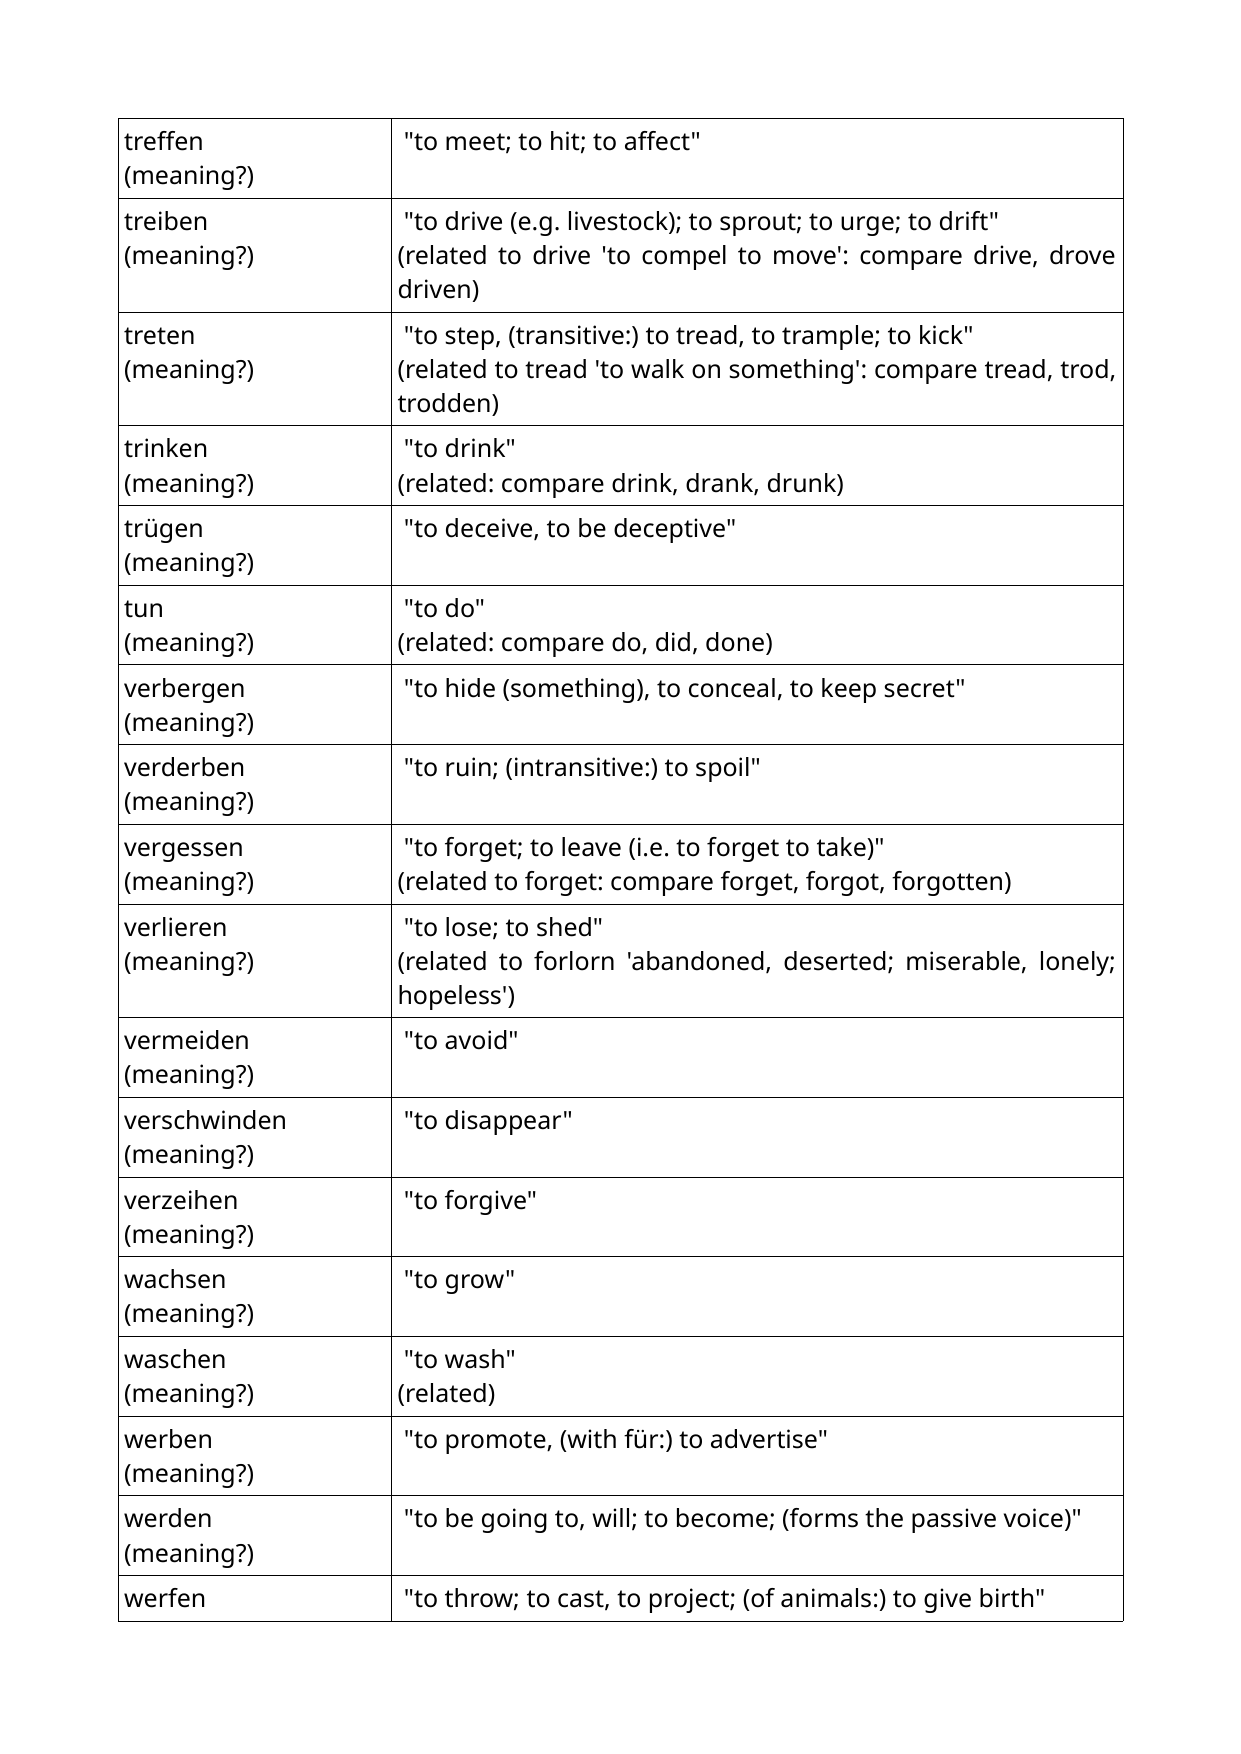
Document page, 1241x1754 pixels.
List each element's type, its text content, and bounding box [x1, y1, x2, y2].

table_cell "to deceive, to be deceptive" [392, 506, 1123, 585]
table_cell "to drive (e.g. livestock); to sprout; to urge; to drift" (related to drive 'to compel to move': compare drive, drove driven) [392, 199, 1123, 312]
table_cell treffen (meaning?) [119, 119, 391, 198]
table_cell trügen (meaning?) [119, 506, 391, 585]
table_cell verzeihen (meaning?) [119, 1178, 391, 1256]
table_cell "to hide (something), to conceal, to keep secret" [392, 665, 1123, 744]
table_cell "to forgive" [392, 1178, 1123, 1256]
table_cell "to forget; to leave (i.e. to forget to take)" (related to forget: compare forget, forgot, forgotten) [392, 825, 1123, 903]
table_cell treten (meaning?) [119, 313, 391, 425]
table_cell "to be going to, will; to become; (forms the passive voice)" [392, 1496, 1123, 1575]
table_cell "to lose; to shed" (related to forlorn 'abandoned, deserted; miserable, lonely; hopeless') [392, 905, 1123, 1017]
table_cell trinken (meaning?) [119, 426, 391, 505]
table_cell verbergen (meaning?) [119, 665, 391, 744]
table_cell "to promote, (with für:) to advertise" [392, 1417, 1123, 1495]
table_cell verderben (meaning?) [119, 745, 391, 824]
table_cell "to ruin; (intransitive:) to spoil" [392, 745, 1123, 824]
table_cell werfen [119, 1576, 391, 1621]
table_cell "to drink" (related: compare drink, drank, drunk) [392, 426, 1123, 505]
table_cell "to grow" [392, 1257, 1123, 1336]
table_cell tun (meaning?) [119, 586, 391, 664]
table_cell "to wash" (related) [392, 1337, 1123, 1416]
table_cell waschen (meaning?) [119, 1337, 391, 1416]
table_cell wachsen (meaning?) [119, 1257, 391, 1336]
table_cell "to step, (transitive:) to tread, to trample; to kick" (related to tread 'to walk on something': compare tread, trod, trodden) [392, 313, 1123, 425]
table_cell "to do" (related: compare do, did, done) [392, 586, 1123, 664]
table_cell "to disappear" [392, 1098, 1123, 1177]
table_cell "to meet; to hit; to affect" [392, 119, 1123, 198]
table_cell werben (meaning?) [119, 1417, 391, 1495]
table_cell "to avoid" [392, 1018, 1123, 1097]
table_cell "to throw; to cast, to project; (of animals:) to give birth" [392, 1576, 1123, 1621]
table_cell werden (meaning?) [119, 1496, 391, 1575]
table_cell vergessen (meaning?) [119, 825, 391, 903]
table_cell vermeiden (meaning?) [119, 1018, 391, 1097]
table_cell verlieren (meaning?) [119, 905, 391, 1017]
table_cell treiben (meaning?) [119, 199, 391, 312]
table_cell verschwinden (meaning?) [119, 1098, 391, 1177]
